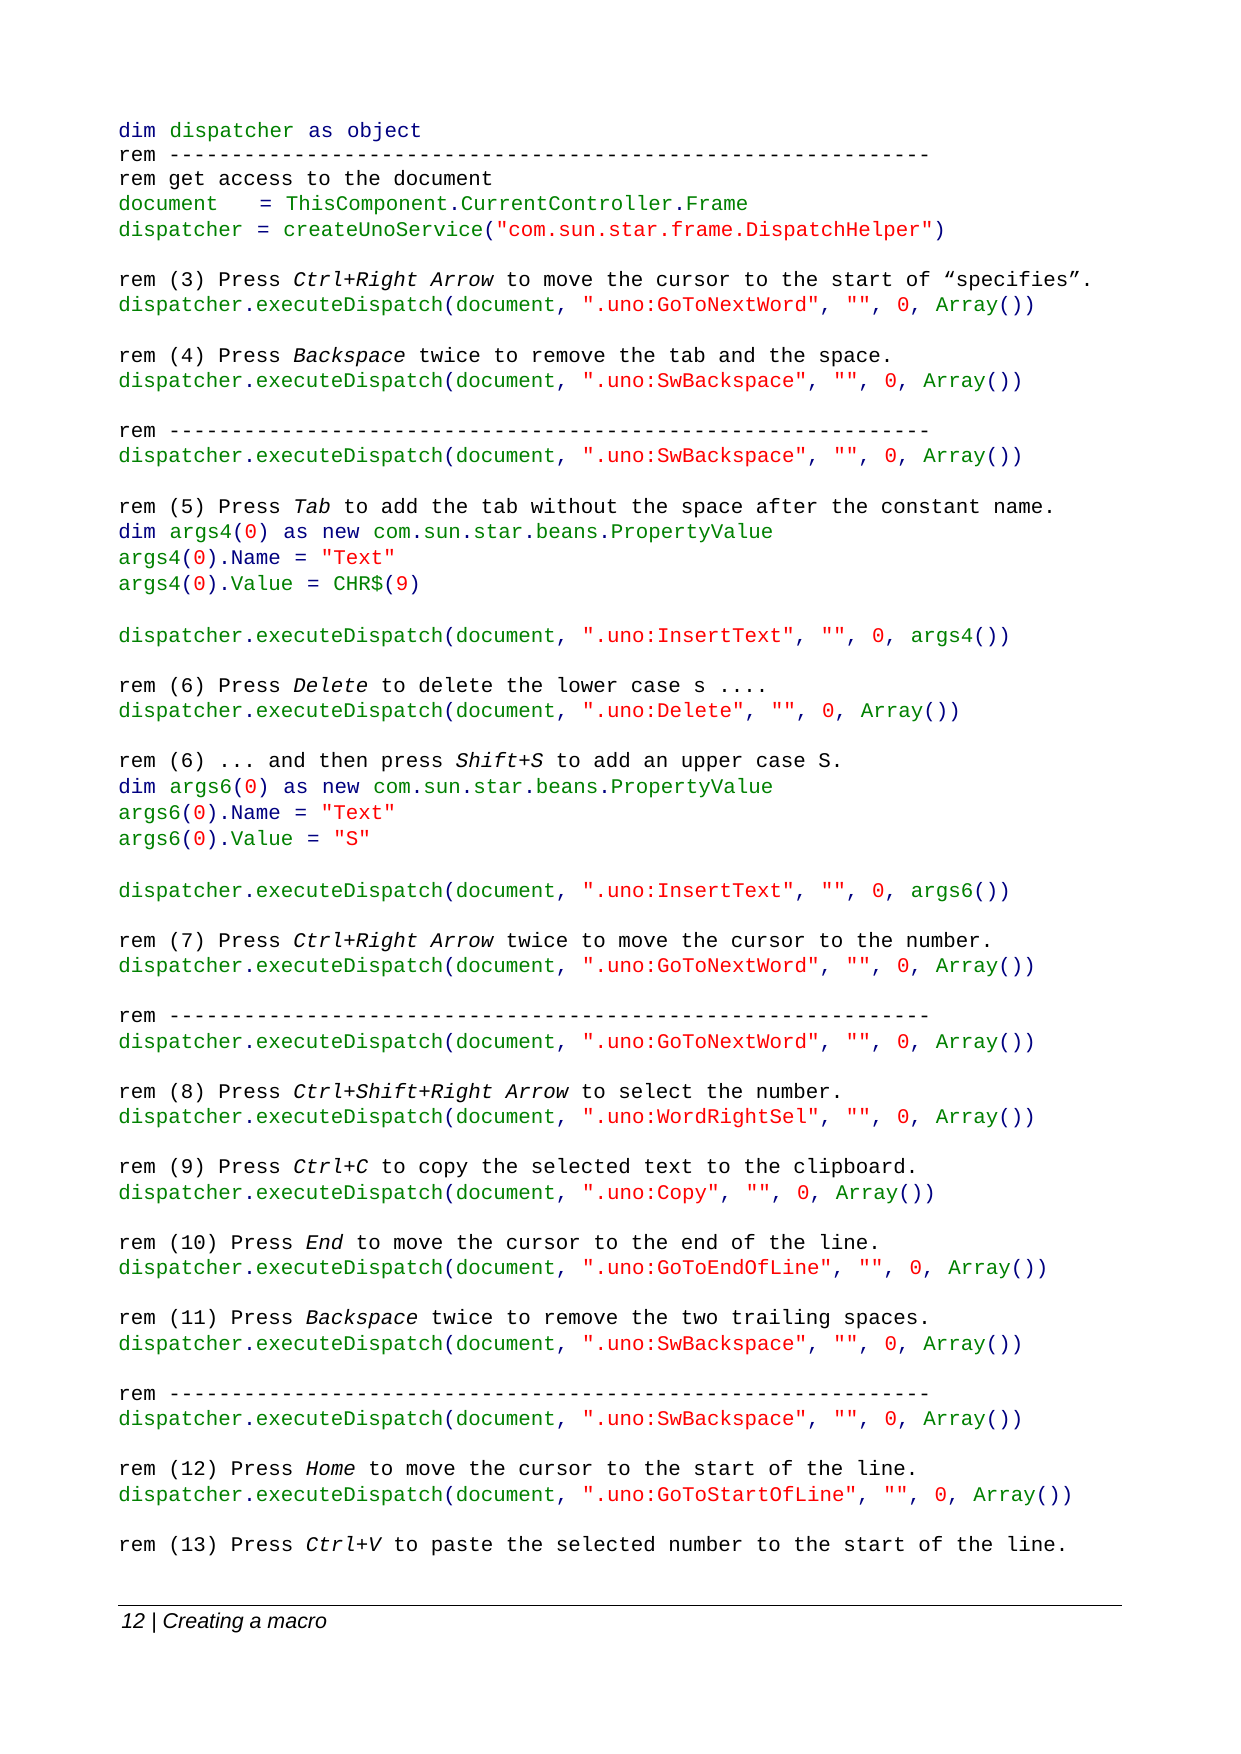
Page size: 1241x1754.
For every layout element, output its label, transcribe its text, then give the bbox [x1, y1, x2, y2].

text rem ------------------------------------------------------------- [118, 144, 1122, 168]
text document = ThisComponent.CurrentController.Frame [118, 191, 1122, 217]
text dim args6(0) as new com.sun.star.beans.PropertyValue [118, 774, 1122, 800]
text dispatcher.executeDispatch(document, ".uno:GoToStartOfLine", "", 0, Array()) [118, 1482, 1122, 1508]
text rem (6) ... and then press Shift+S to add an upper case S. [118, 751, 1122, 774]
text rem ------------------------------------------------------------- [118, 420, 1122, 444]
text rem get access to the document [118, 168, 1122, 191]
text rem (3) Press Ctrl+Right Arrow to move the cursor to the start of “specifies”. [118, 269, 1122, 293]
text args4(0).Value = CHR$(9) [118, 571, 1122, 597]
text rem (6) Press Delete to delete the lower case s .... [118, 675, 1122, 699]
text rem (12) Press Home to move the cursor to the start of the line. [118, 1458, 1122, 1482]
text rem ------------------------------------------------------------- [118, 1383, 1122, 1407]
text rem (7) Press Ctrl+Right Arrow twice to move the cursor to the number. [118, 930, 1122, 953]
text args6(0).Value = "S" [118, 826, 1122, 852]
text dispatcher.executeDispatch(document, ".uno:Copy", "", 0, Array()) [118, 1180, 1122, 1206]
text dispatcher.executeDispatch(document, ".uno:Delete", "", 0, Array()) [118, 699, 1122, 724]
text rem (11) Press Backspace twice to remove the two trailing spaces. [118, 1307, 1122, 1331]
text rem ------------------------------------------------------------- [118, 1005, 1122, 1029]
text args4(0).Name = "Text" [118, 545, 1122, 571]
text dispatcher = createUnoService("com.sun.star.frame.DispatchHelper") [118, 217, 1122, 243]
text rem (4) Press Backspace twice to remove the tab and the space. [118, 345, 1122, 368]
text rem (8) Press Ctrl+Shift+Right Arrow to select the number. [118, 1081, 1122, 1104]
text dim args4(0) as new com.sun.star.beans.PropertyValue [118, 519, 1122, 545]
text dispatcher.executeDispatch(document, ".uno:GoToNextWord", "", 0, Array()) [118, 1029, 1122, 1055]
text rem (5) Press Tab to add the tab without the space after the constant name. [118, 496, 1122, 519]
text dispatcher.executeDispatch(document, ".uno:SwBackspace", "", 0, Array()) [118, 444, 1122, 470]
text dispatcher.executeDispatch(document, ".uno:SwBackspace", "", 0, Array()) [118, 1331, 1122, 1357]
text rem (9) Press Ctrl+C to copy the selected text to the clipboard. [118, 1156, 1122, 1180]
text dispatcher.executeDispatch(document, ".uno:InsertText", "", 0, args4()) [118, 623, 1122, 649]
text args6(0).Name = "Text" [118, 800, 1122, 826]
text dispatcher.executeDispatch(document, ".uno:InsertText", "", 0, args6()) [118, 878, 1122, 904]
text dispatcher.executeDispatch(document, ".uno:GoToNextWord", "", 0, Array()) [118, 953, 1122, 979]
text rem (10) Press End to move the cursor to the end of the line. [118, 1232, 1122, 1256]
text dispatcher.executeDispatch(document, ".uno:GoToNextWord", "", 0, Array()) [118, 293, 1122, 319]
text dispatcher.executeDispatch(document, ".uno:SwBackspace", "", 0, Array()) [118, 368, 1122, 394]
text dispatcher.executeDispatch(document, ".uno:WordRightSel", "", 0, Array()) [118, 1104, 1122, 1130]
text dispatcher.executeDispatch(document, ".uno:SwBackspace", "", 0, Array()) [118, 1407, 1122, 1432]
text rem (13) Press Ctrl+V to paste the selected number to the start of the line. [118, 1534, 1122, 1558]
text dim dispatcher as object [118, 118, 1122, 144]
text dispatcher.executeDispatch(document, ".uno:GoToEndOfLine", "", 0, Array()) [118, 1256, 1122, 1281]
